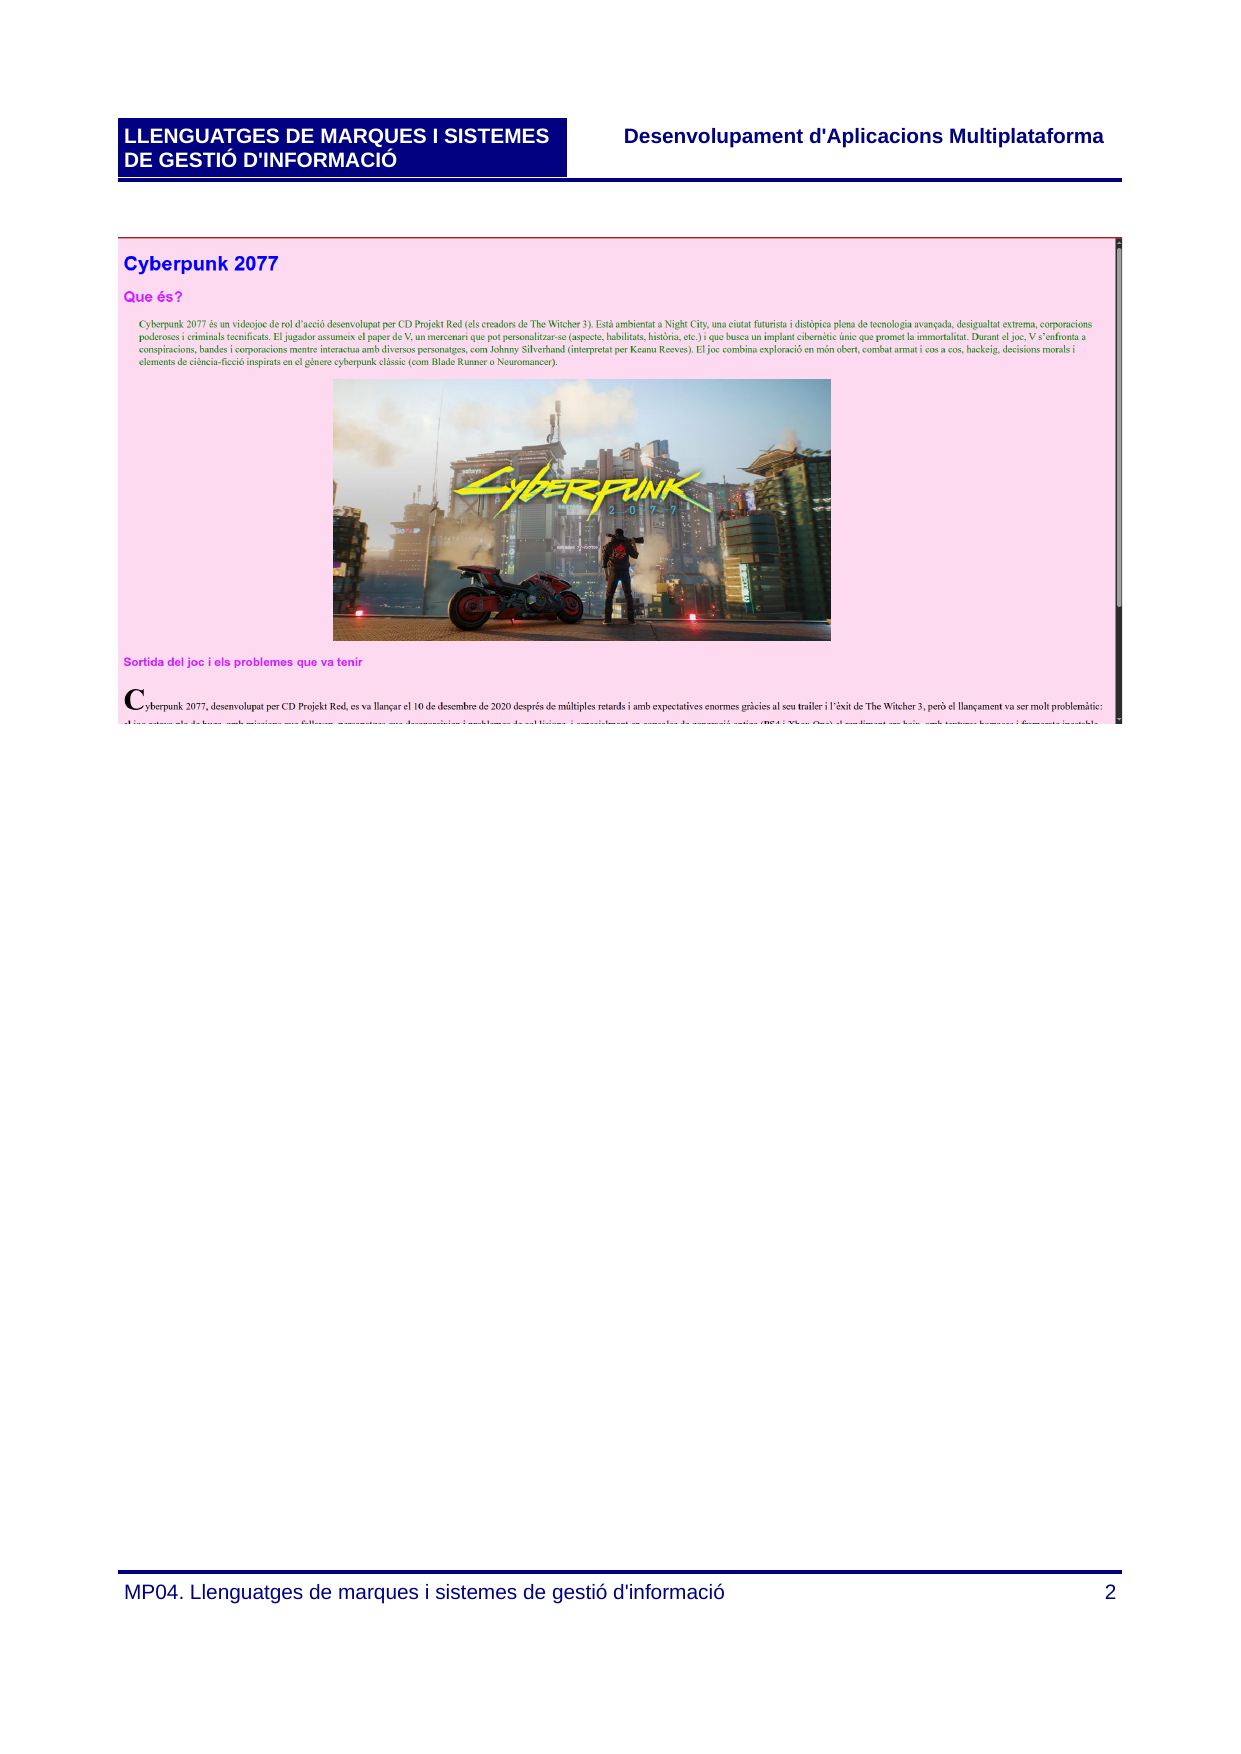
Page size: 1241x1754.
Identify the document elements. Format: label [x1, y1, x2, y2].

picture [118, 237, 1123, 724]
